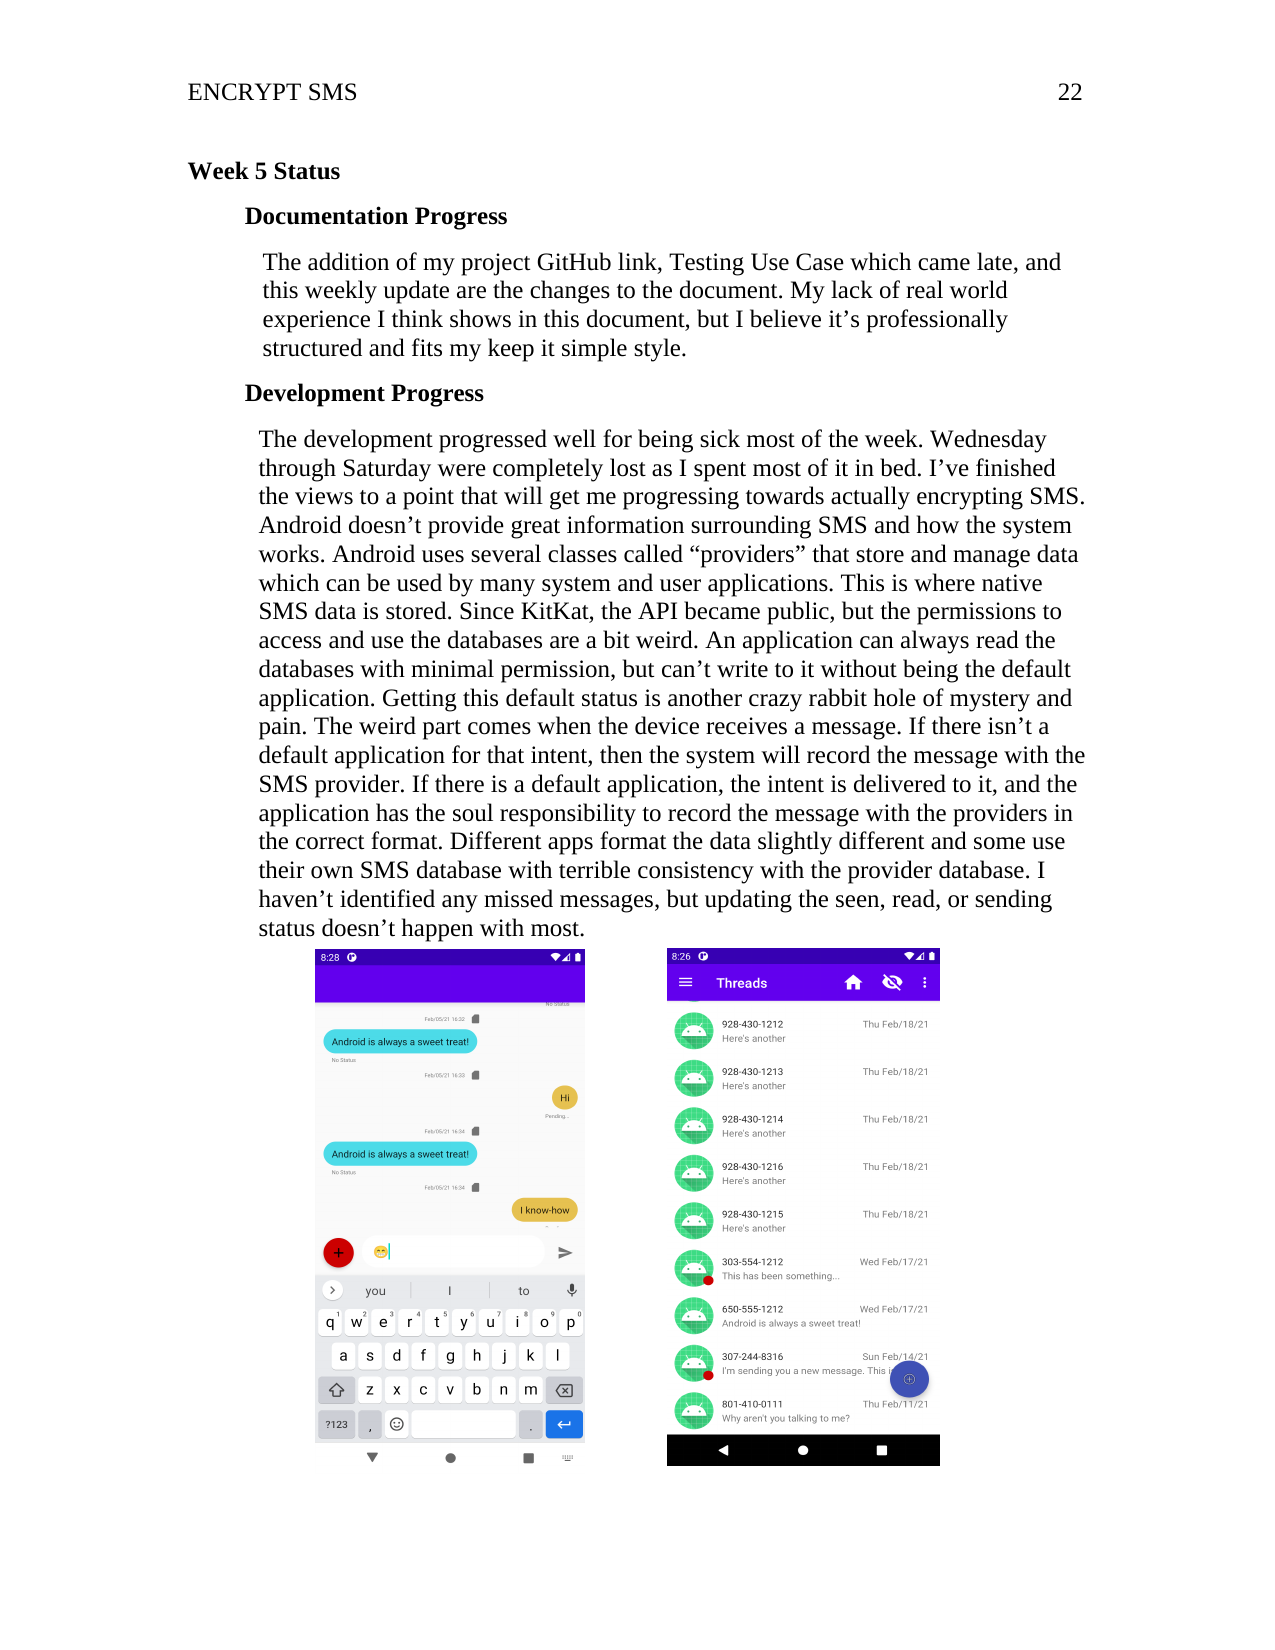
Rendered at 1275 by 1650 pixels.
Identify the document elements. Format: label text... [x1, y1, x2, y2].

text The development progressed well for being sick most of the week. Wednesday through Saturday were completely lost as I spent most of it in bed. I’ve finished the views to a point that will get me progressing towards actually encrypting SMS. Android doesn’t provide great information surrounding SMS and how the system works. Android uses several classes called “providers” that store and manage data which can be used by many system and user applications. This is where native SMS data is stored. Since KitKat, the API became public, but the permissions to access and use the databases are a bit weird. An application can always read the databases with minimal permission, but can’t write to it without being the default application. Getting this default status is another crazy rabbit hole of mystery and pain. The weird part comes when the device receives a message. If there isn’t a default application for that intent, then the system will record the message with the SMS provider. If there is a default application, the intent is delivered to it, and the application has the soul responsibility to record the message with the providers in the correct format. Different apps format the data slightly different and some use their own SMS database with terrible consistency with the provider database. I haven’t identified any missed messages, but updating the seen, read, or sending status doesn’t happen with most. [258, 424, 1087, 941]
subtitle Documentation Progress [244, 201, 1087, 230]
subtitle Development Progress [244, 378, 1087, 407]
text The addition of my project GitHub link, Testing Use Case which came late, and this weekly update are the changes to the document. My lack of real world experience I think shows in this document, but I believe it’s professionally structured and fits my keep it simple style. [258, 247, 1087, 362]
subtitle Week 5 Status [187, 156, 1087, 185]
picture [315, 949, 585, 1474]
picture [667, 948, 940, 1466]
